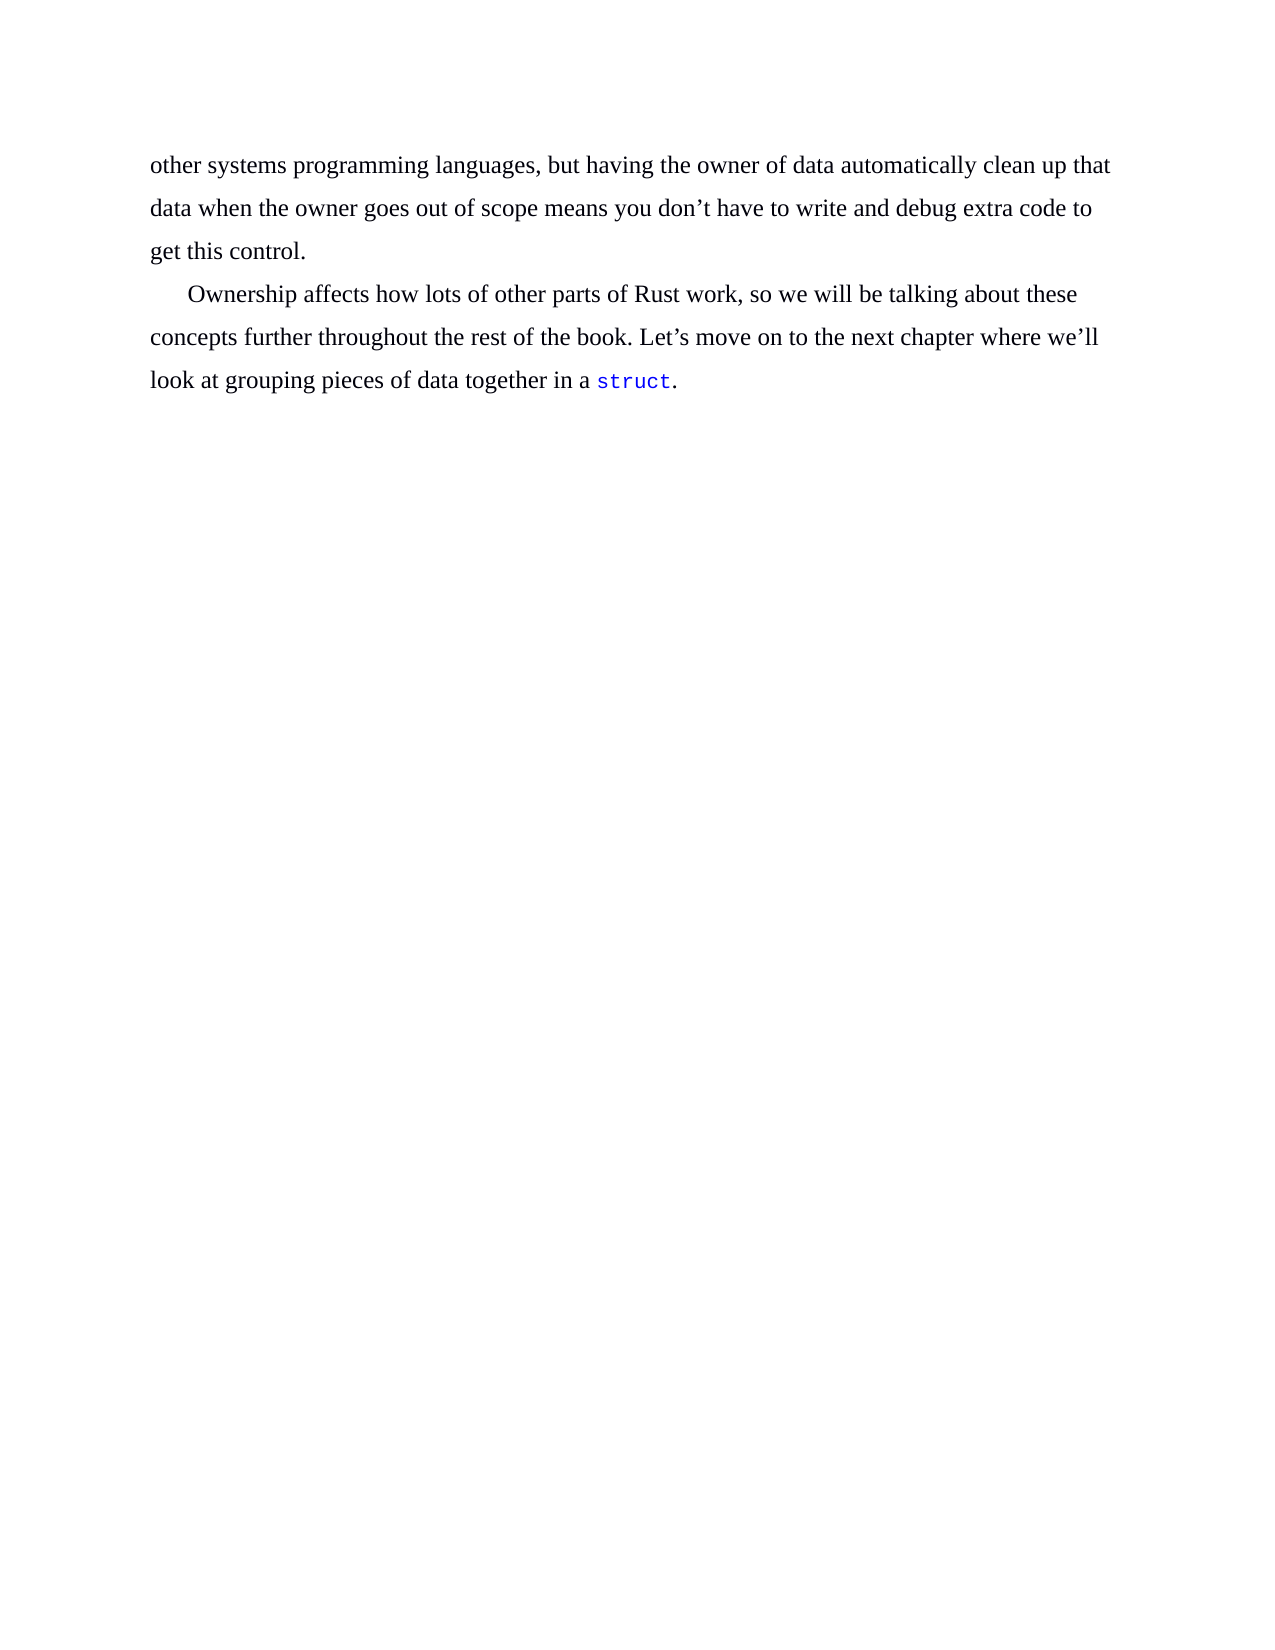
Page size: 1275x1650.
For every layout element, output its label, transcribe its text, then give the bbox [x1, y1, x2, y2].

text other systems programming languages, but having the owner of data automatically clean up that data when the owner goes out of scope means you don’t have to write and debug extra code to get this control. [150, 150, 1125, 265]
text Ownership affects how lots of other parts of Rust work, so we will be talking about these concepts further throughout the rest of the book. Let’s move on to the next chapter where we’ll look at grouping pieces of data together in a struct. [150, 279, 1125, 395]
